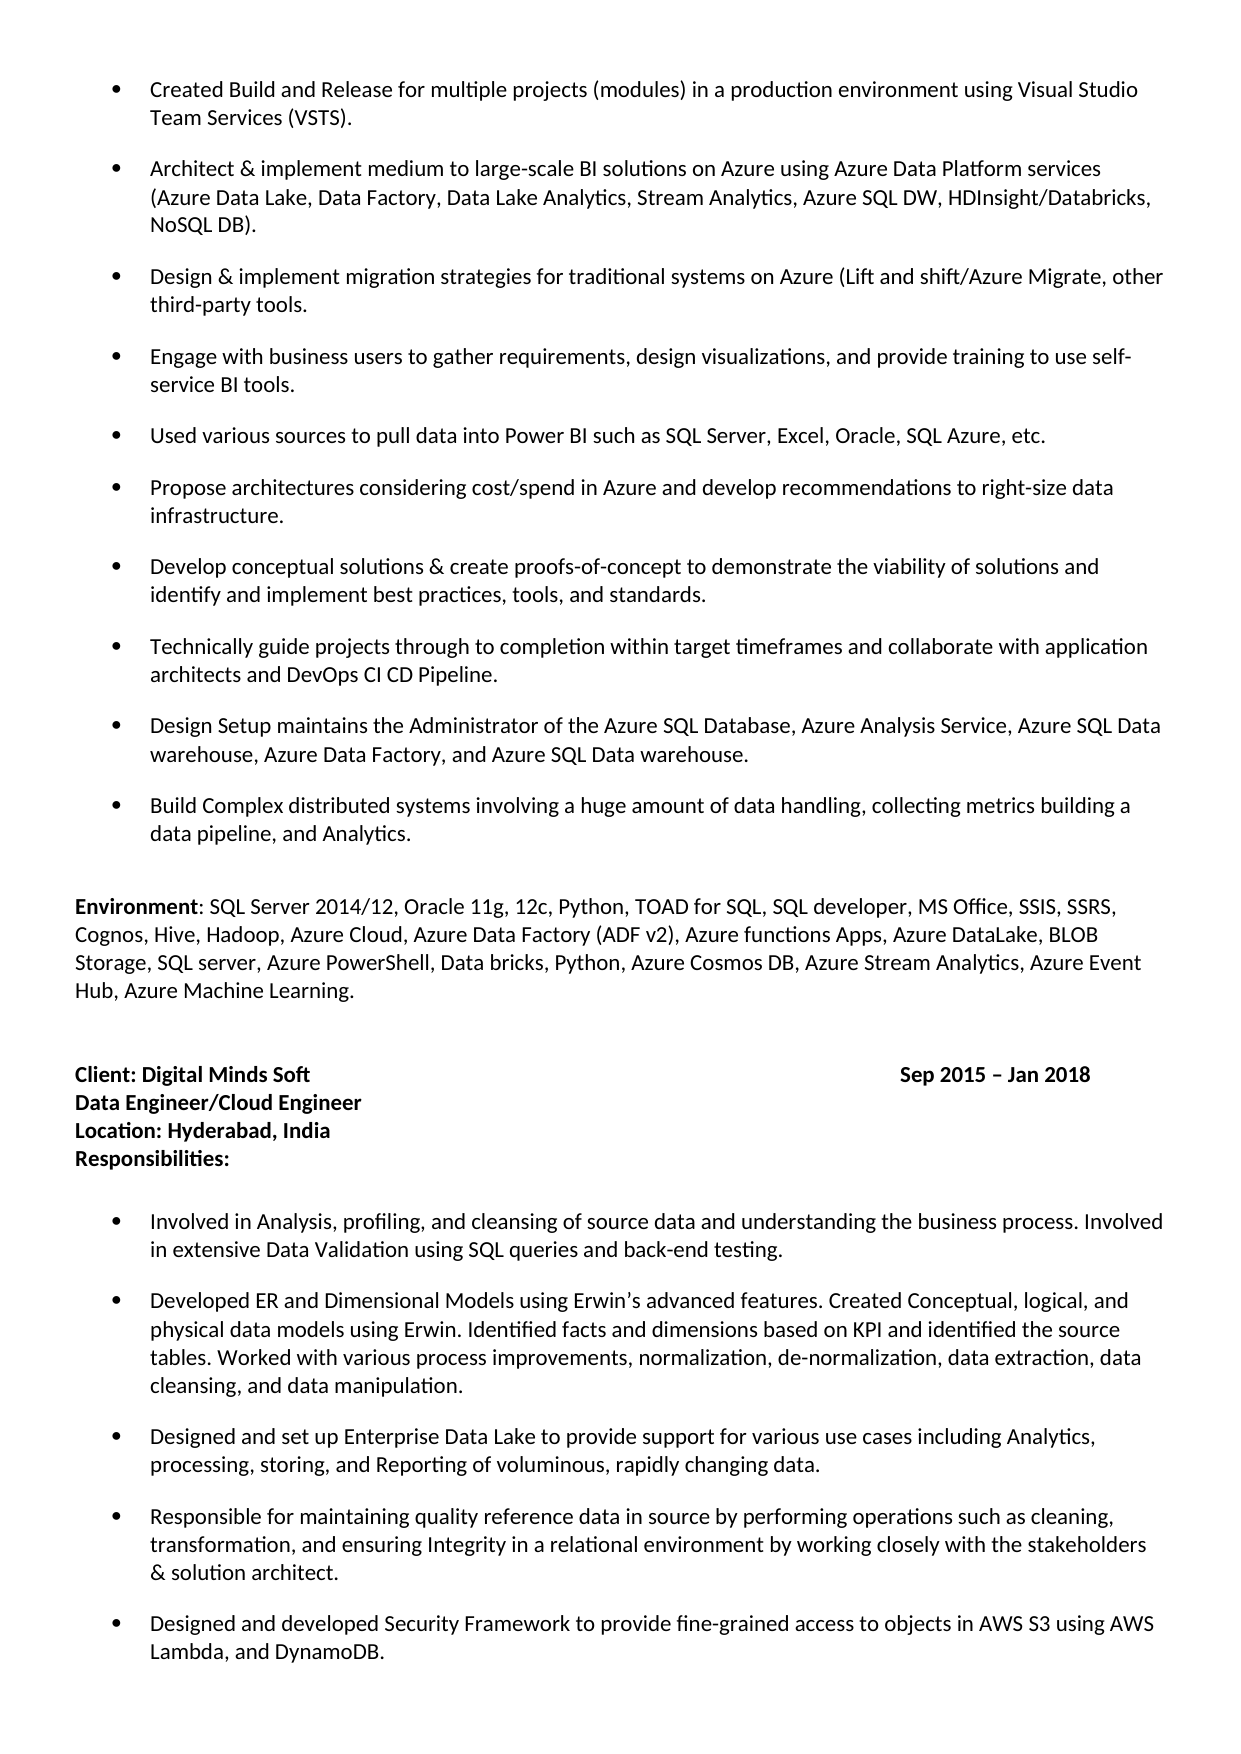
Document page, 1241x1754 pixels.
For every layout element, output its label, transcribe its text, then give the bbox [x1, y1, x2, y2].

list Build Complex distributed systems involving a huge amount of data handling, collecting metrics building a data pipeline, and Analytics. [112, 791, 1165, 847]
list Responsible for maintaining quality reference data in source by performing operations such as cleaning, transformation, and ensuring Integrity in a relational environment by working closely with the stakeholders & solution architect. [112, 1502, 1165, 1586]
list Engage with business users to gather requirements, design visualizations, and provide training to use self-service BI tools. [112, 342, 1165, 398]
list Propose architectures considering cost/spend in Azure and develop recommendations to right-size data infrastructure. [112, 473, 1165, 529]
list Design Setup maintains the Administrator of the Azure SQL Database, Azure Analysis Service, Azure SQL Data warehouse, Azure Data Factory, and Azure SQL Data warehouse. [112, 712, 1165, 768]
text Client: Digital Minds Soft Sep 2015 – Jan 2018 [75, 1060, 1165, 1088]
list Technically guide projects through to completion within target timeframes and collaborate with application architects and DevOps CI CD Pipeline. [112, 632, 1165, 688]
list Designed and developed Security Framework to provide fine-grained access to objects in AWS S3 using AWS Lambda, and DynamoDB. [112, 1609, 1165, 1666]
list Created Build and Release for multiple projects (modules) in a production environment using Visual Studio Team Services (VSTS). [112, 75, 1165, 131]
list Architect & implement medium to large-scale BI solutions on Azure using Azure Data Platform services (Azure Data Lake, Data Factory, Data Lake Analytics, Stream Analytics, Azure SQL DW, HDInsight/Databricks, NoSQL DB). [112, 154, 1165, 239]
list Used various sources to pull data into Power BI such as SQL Server, Excel, Oracle, SQL Azure, etc. [112, 421, 1165, 449]
text Responsibilities: [75, 1144, 1165, 1172]
list Design & implement migration strategies for traditional systems on Azure (Lift and shift/Azure Migrate, other third-party tools. [112, 262, 1165, 318]
list Develop conceptual solutions & create proofs-of-concept to demonstrate the viability of solutions and identify and implement best practices, tools, and standards. [112, 552, 1165, 608]
text Location: Hyderabad, India [75, 1116, 1165, 1144]
list Developed ER and Dimensional Models using Erwin’s advanced features. Created Conceptual, logical, and physical data models using Erwin. Identified facts and dimensions based on KPI and identified the source tables. Worked with various process improvements, normalization, de-normalization, data extraction, data cleansing, and data manipulation. [112, 1287, 1165, 1399]
text Data Engineer/Cloud Engineer [75, 1088, 1165, 1116]
list Involved in Analysis, profiling, and cleansing of source data and understanding the business process. Involved in extensive Data Validation using SQL queries and back-end testing. [112, 1207, 1165, 1263]
list Designed and set up Enterprise Data Lake to provide support for various use cases including Analytics, processing, storing, and Reporting of voluminous, rapidly changing data. [112, 1422, 1165, 1478]
text Environment: SQL Server 2014/12, Oracle 11g, 12c, Python, TOAD for SQL, SQL developer, MS Office, SSIS, SSRS, Cognos, Hive, Hadoop, Azure Cloud, Azure Data Factory (ADF v2), Azure functions Apps, Azure DataLake, BLOB Storage, SQL server, Azure PowerShell, Data bricks, Python, Azure Cosmos DB, Azure Stream Analytics, Azure Event Hub, Azure Machine Learning. [75, 892, 1165, 1004]
